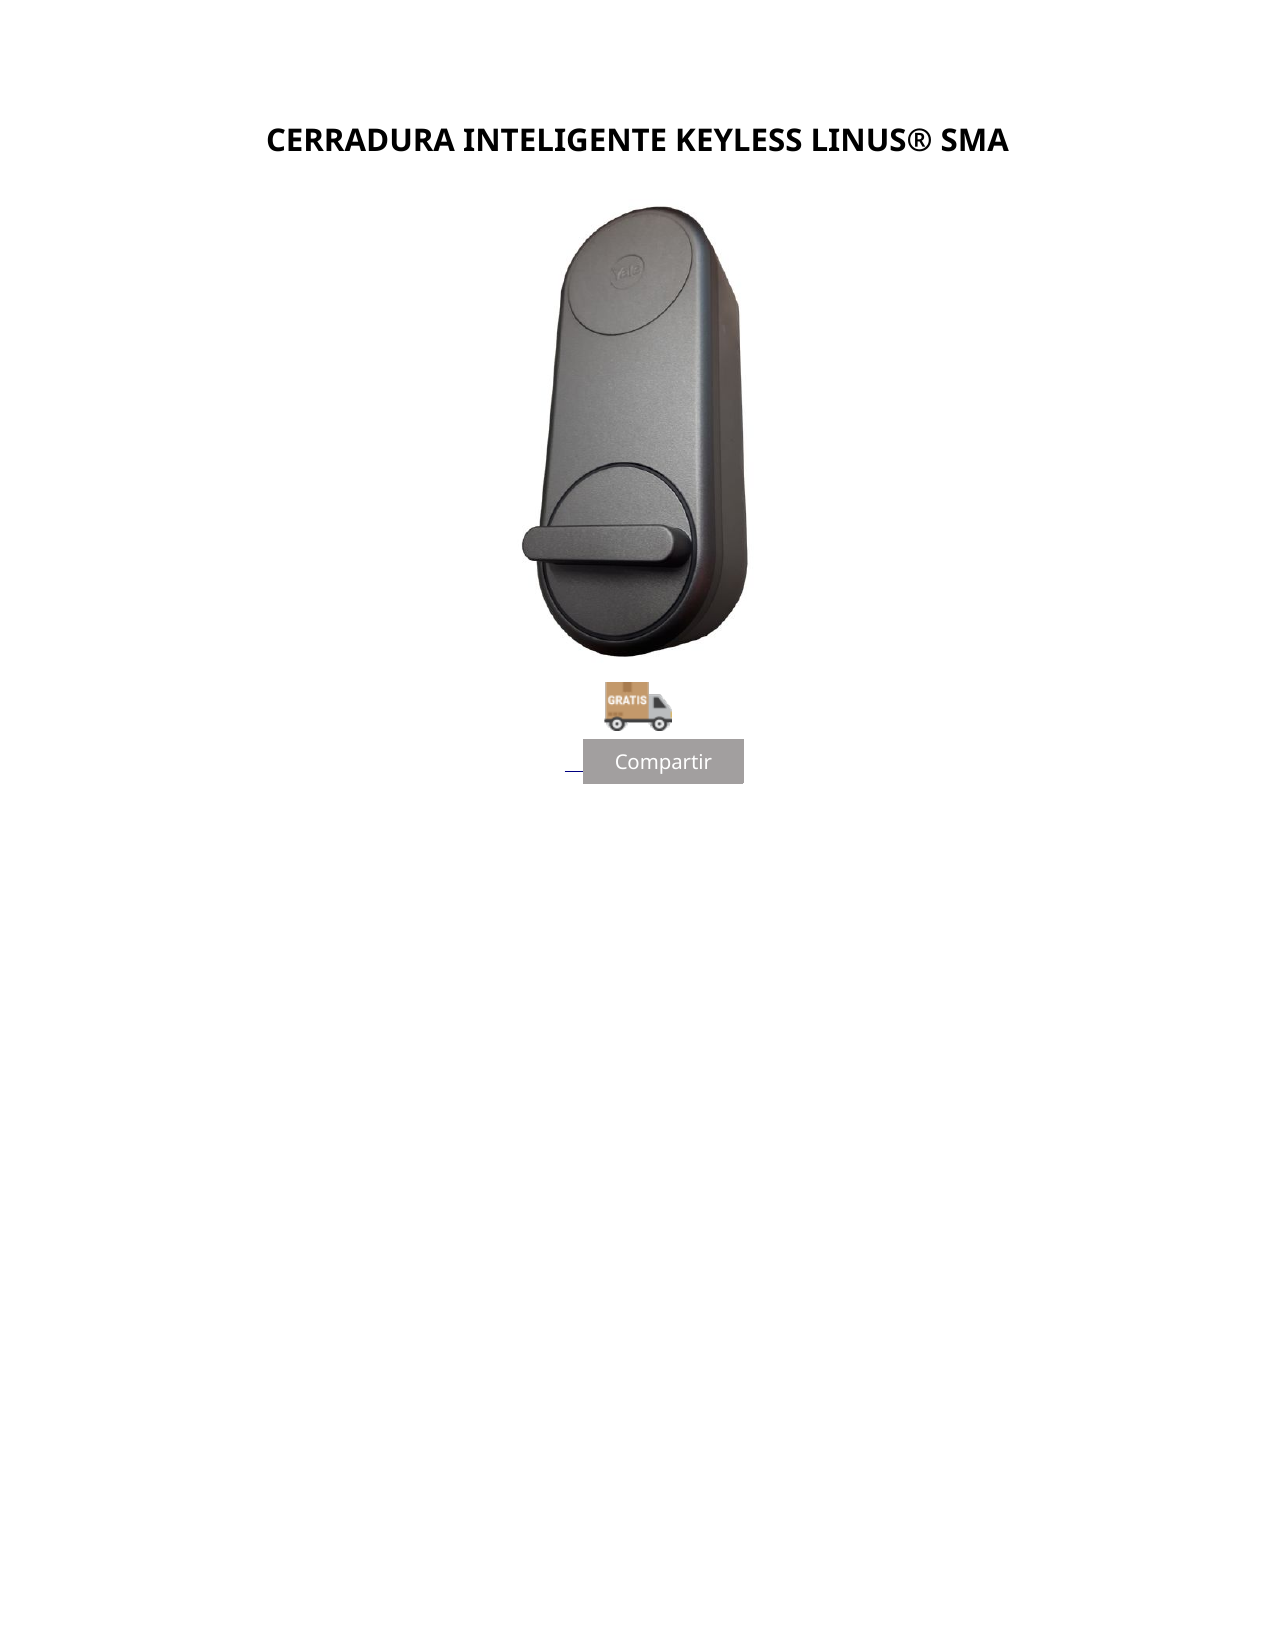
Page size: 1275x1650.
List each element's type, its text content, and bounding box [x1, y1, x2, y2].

subtitle CERRADURA INTELIGENTE KEYLESS LINUS® SMA [118, 118, 1157, 161]
picture [531, 736, 565, 769]
text Compartir [126, 736, 1149, 783]
picture [603, 682, 672, 731]
picture [403, 199, 872, 669]
